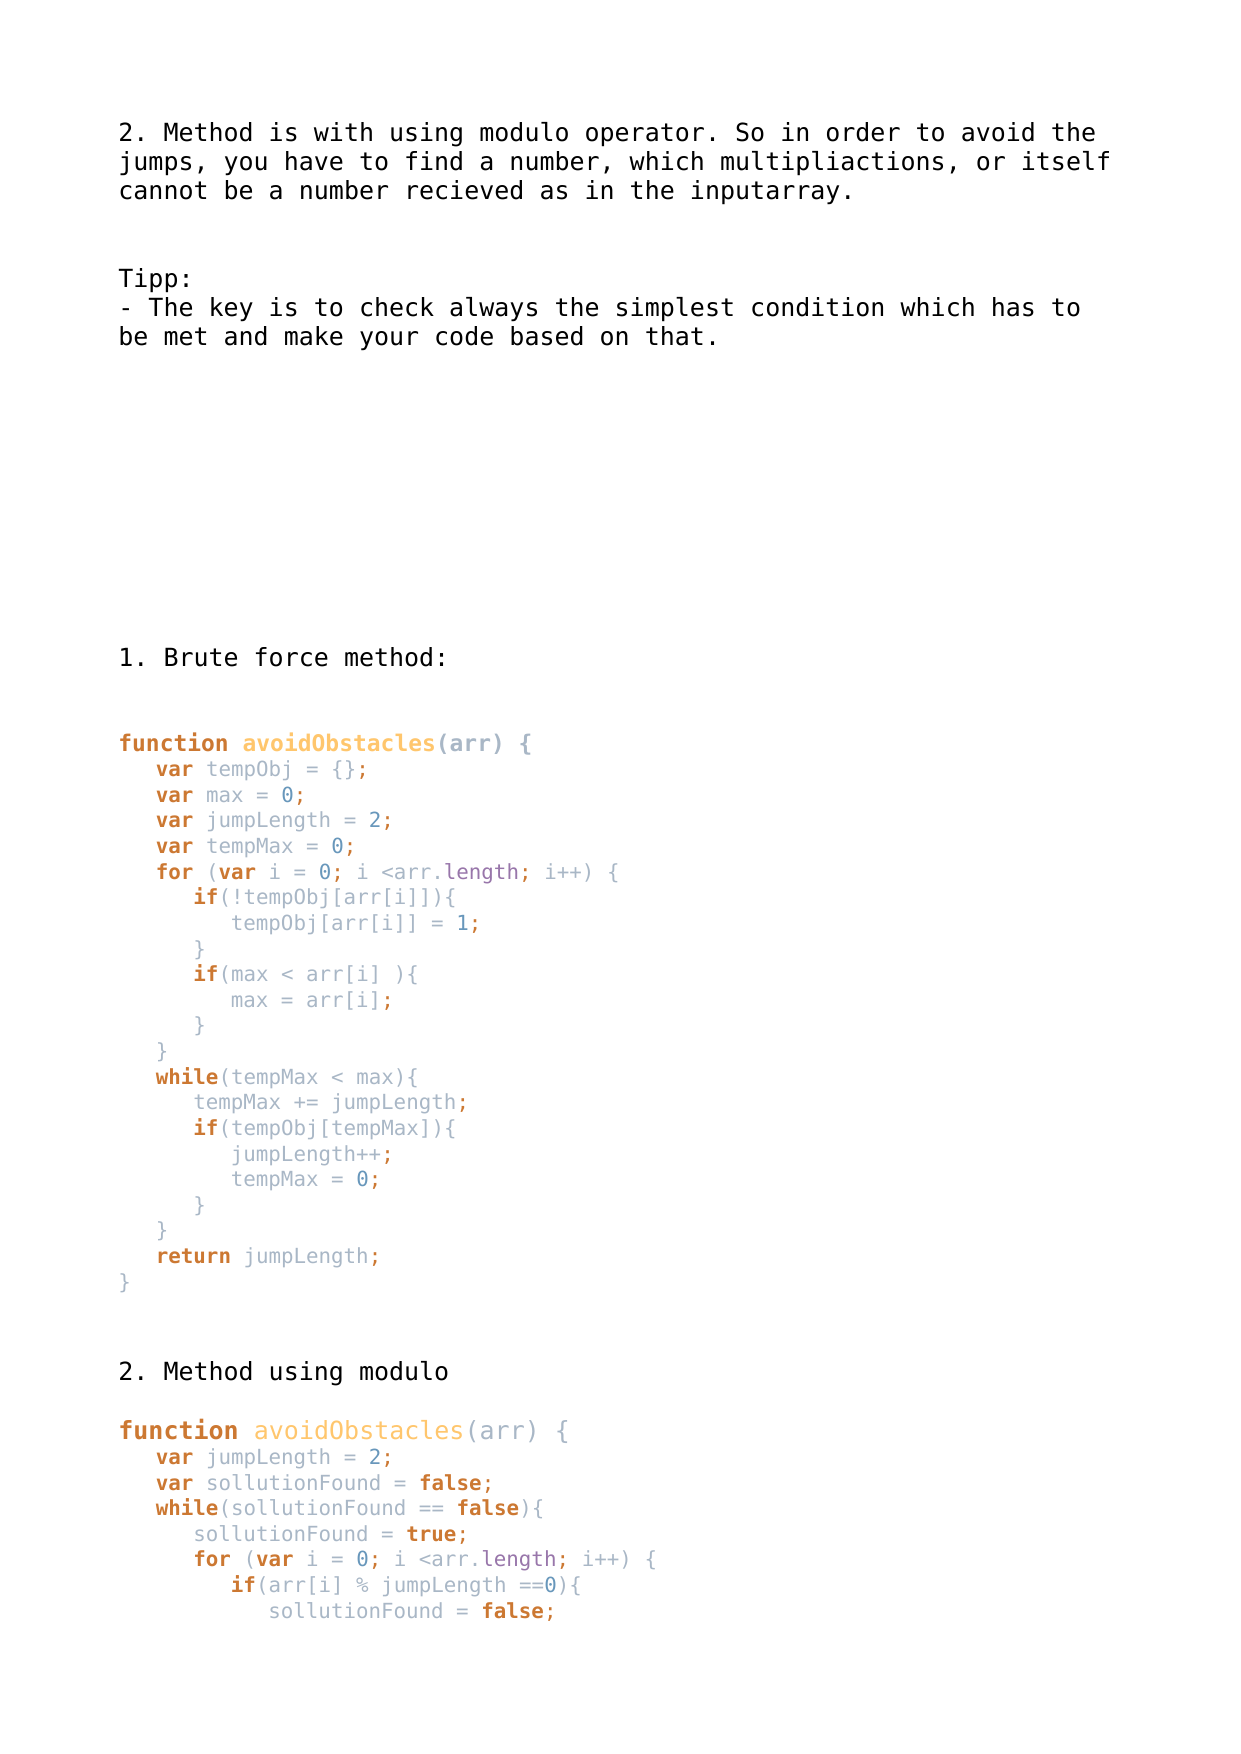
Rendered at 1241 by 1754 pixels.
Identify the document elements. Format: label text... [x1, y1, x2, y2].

text - The key is to check always the simplest condition which has to be met and make your code based on that. [118, 293, 1122, 351]
text 2. Method is with using modulo operator. So in order to avoid the jumps, you have to find a number, which multipliactions, or itself cannot be a number recieved as in the inputarray. [118, 118, 1122, 206]
text jumpLength++; [118, 1142, 1122, 1167]
text sollutionFound = false; [118, 1599, 1122, 1624]
text if(tempObj[tempMax]){ [118, 1116, 1122, 1142]
text for (var i = 0; i <arr.length; i++) { [118, 1547, 1122, 1573]
text var sollutionFound = false; [118, 1471, 1122, 1496]
text } [118, 1039, 1122, 1065]
text for (var i = 0; i <arr.length; i++) { [118, 860, 1122, 885]
text while(sollutionFound == false){ [118, 1496, 1122, 1522]
text } [118, 937, 1122, 962]
text tempObj[arr[i]] = 1; [118, 911, 1122, 937]
text max = arr[i]; [118, 988, 1122, 1013]
text if(!tempObj[arr[i]]){ [118, 885, 1122, 911]
text var jumpLength = 2; [118, 1445, 1122, 1471]
text Tipp: [118, 264, 1122, 293]
text sollutionFound = true; [118, 1522, 1122, 1547]
text if(max < arr[i] ){ [118, 962, 1122, 988]
text if(arr[i] % jumpLength ==0){ [118, 1573, 1122, 1599]
text tempMax = 0; [118, 1167, 1122, 1193]
text } [118, 1218, 1122, 1244]
text return jumpLength; [118, 1244, 1122, 1270]
text } [118, 1013, 1122, 1039]
text while(tempMax < max){ [118, 1065, 1122, 1090]
text var tempMax = 0; [118, 834, 1122, 860]
text var jumpLength = 2; [118, 808, 1122, 834]
text function avoidObstacles(arr) { [118, 1416, 1122, 1445]
text function avoidObstacles(arr) { [118, 731, 1122, 757]
text var max = 0; [118, 783, 1122, 808]
text tempMax += jumpLength; [118, 1090, 1122, 1116]
text var tempObj = {}; [118, 757, 1122, 783]
text } [118, 1193, 1122, 1218]
text 2. Method using modulo [118, 1357, 1122, 1387]
text 1. Brute force method: [118, 643, 1122, 672]
text } [118, 1270, 1122, 1294]
